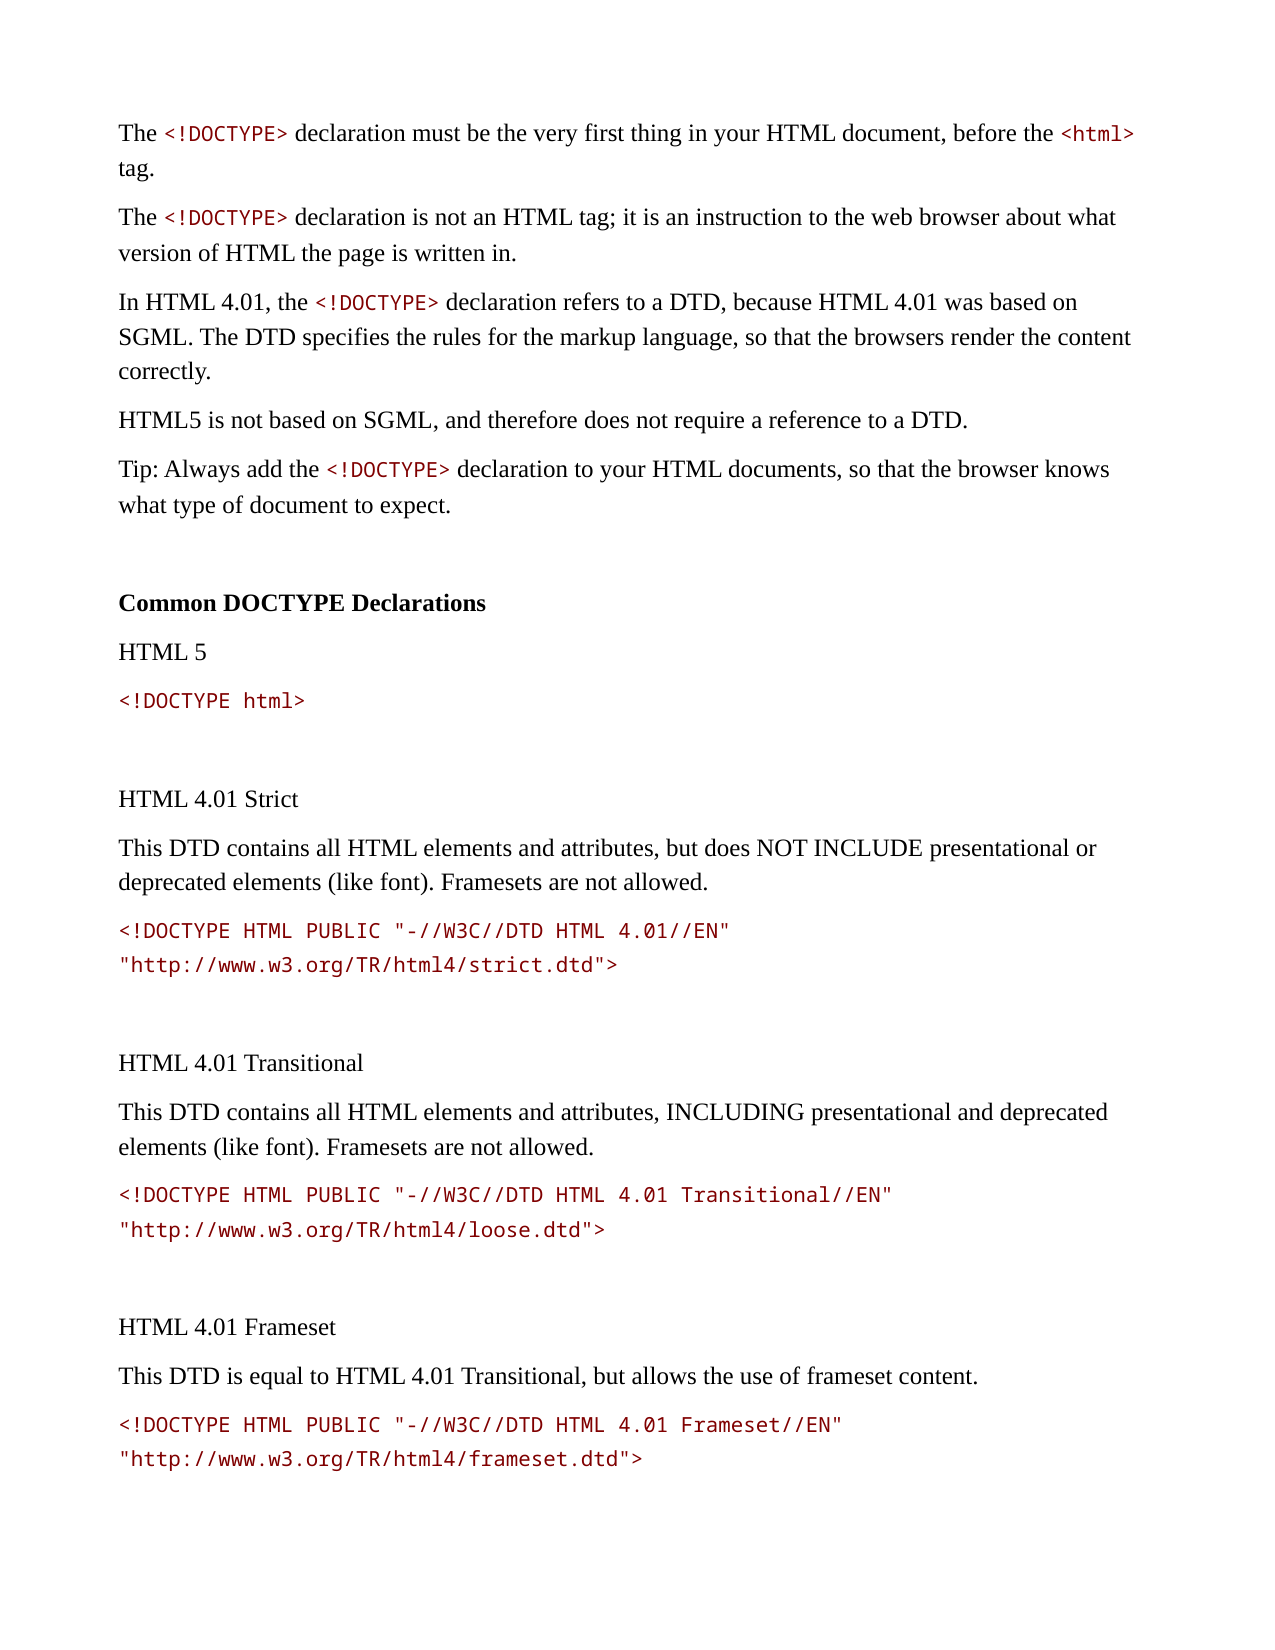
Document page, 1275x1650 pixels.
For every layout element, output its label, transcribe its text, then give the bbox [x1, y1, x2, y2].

text <!DOCTYPE HTML PUBLIC "-//W3C//DTD HTML 4.01 Transitional//EN" "http://www.w3.org/TR/html4/loose.dtd"> [118, 1181, 1157, 1243]
text HTML 4.01 Strict [118, 784, 1157, 812]
text HTML 4.01 Frameset [118, 1312, 1157, 1341]
text <!DOCTYPE HTML PUBLIC "-//W3C//DTD HTML 4.01//EN" "http://www.w3.org/TR/html4/strict.dtd"> [118, 916, 1157, 979]
text Tip: Always add the <!DOCTYPE> declaration to your HTML documents, so that the browser knows what type of document to expect. [118, 454, 1157, 518]
text This DTD contains all HTML elements and attributes, INCLUDING presentational and deprecated elements (like font). Framesets are not allowed. [118, 1097, 1157, 1160]
text The <!DOCTYPE> declaration must be the very first thing in your HTML document, before the <html> tag. [118, 118, 1157, 182]
text HTML 4.01 Transitional [118, 1048, 1157, 1077]
text This DTD contains all HTML elements and attributes, but does NOT INCLUDE presentational or deprecated elements (like font). Framesets are not allowed. [118, 833, 1157, 896]
text HTML 5 [118, 637, 1157, 666]
text In HTML 4.01, the <!DOCTYPE> declaration refers to a DTD, because HTML 4.01 was based on SGML. The DTD specifies the rules for the markup language, so that the browsers render the content correctly. [118, 287, 1157, 385]
text <!DOCTYPE html> [118, 686, 1157, 714]
text The <!DOCTYPE> declaration is not an HTML tag; it is an instruction to the web browser about what version of HTML the page is written in. [118, 202, 1157, 266]
text Common DOCTYPE Declarations [118, 588, 1157, 617]
text HTML5 is not based on SGML, and therefore does not require a reference to a DTD. [118, 405, 1157, 434]
text <!DOCTYPE HTML PUBLIC "-//W3C//DTD HTML 4.01 Frameset//EN" "http://www.w3.org/TR/html4/frameset.dtd"> [118, 1411, 1157, 1473]
text This DTD is equal to HTML 4.01 Transitional, but allows the use of frameset content. [118, 1361, 1157, 1390]
